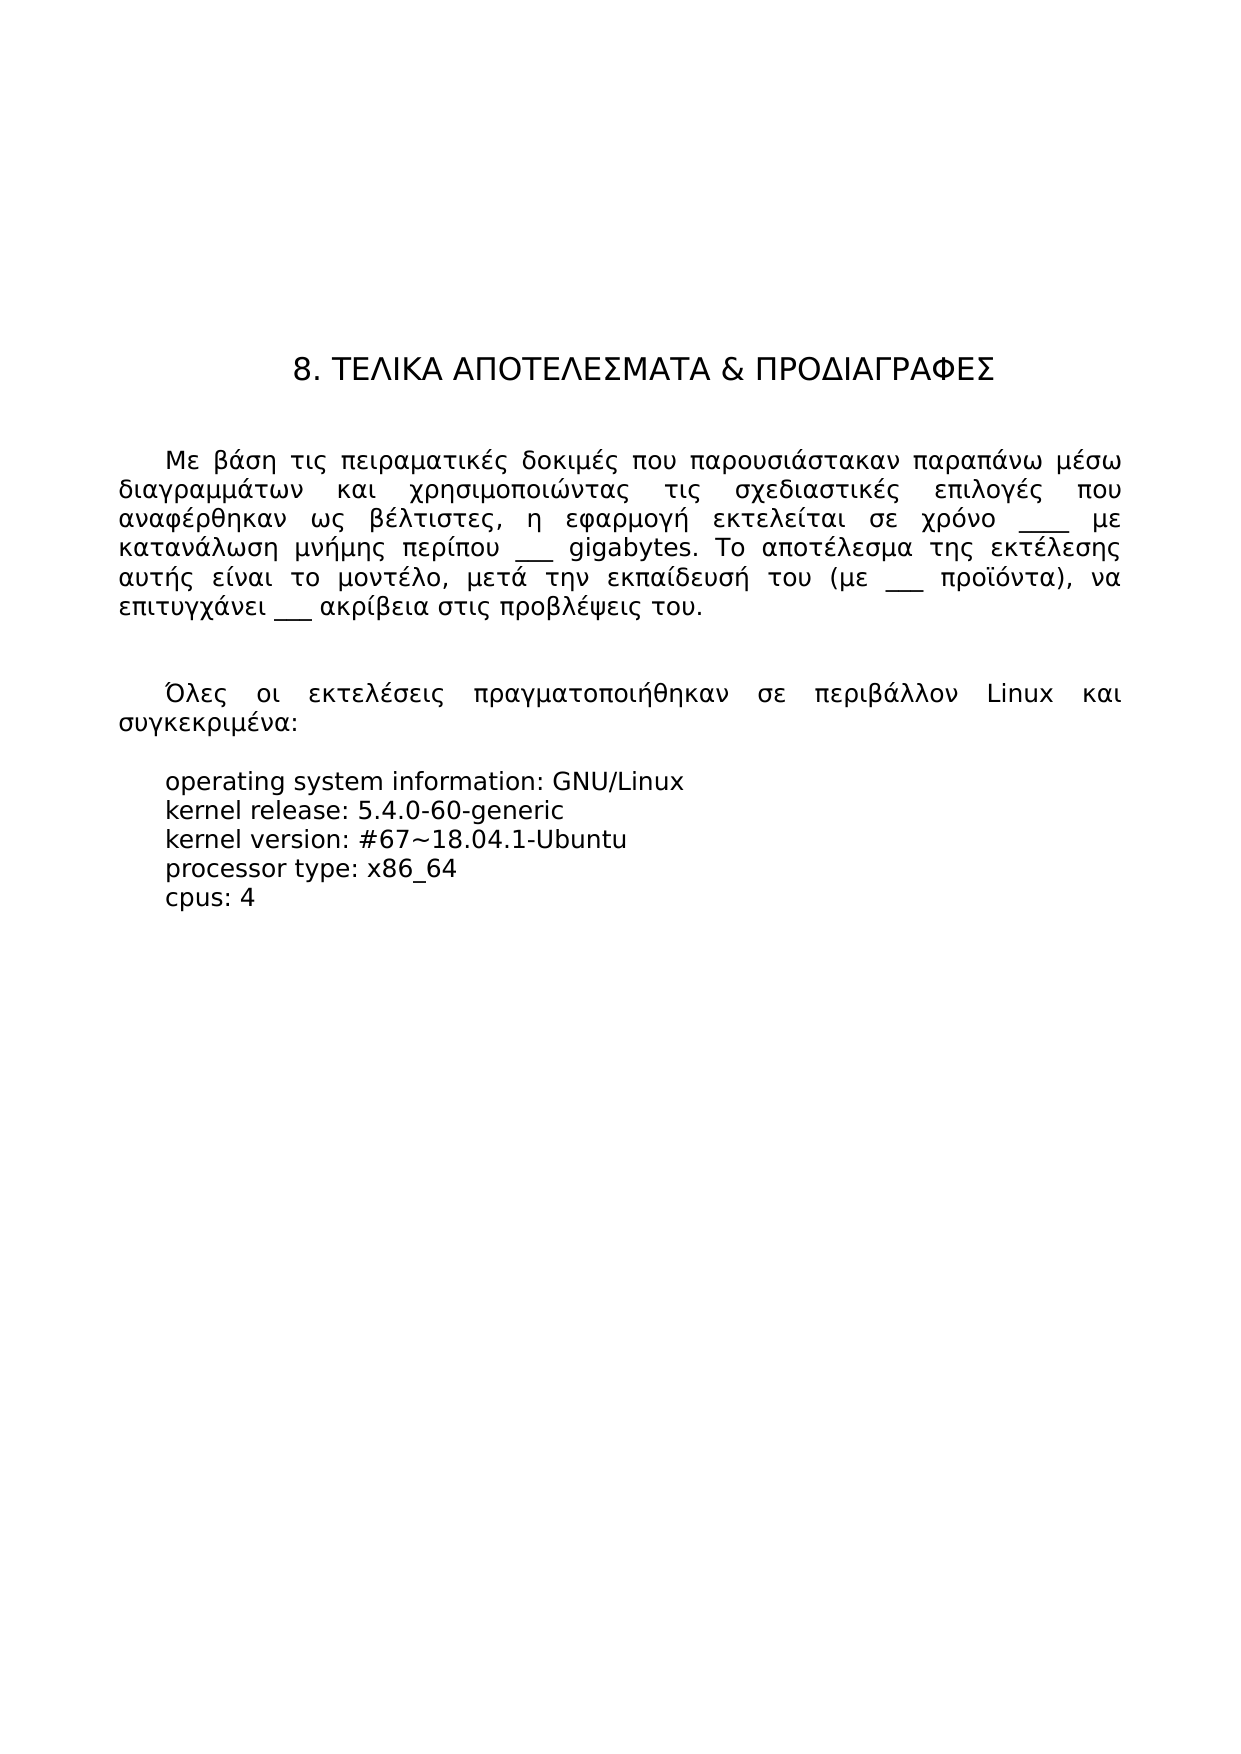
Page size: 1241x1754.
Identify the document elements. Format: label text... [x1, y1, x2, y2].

text kernel version: #67~18.04.1-Ubuntu [118, 825, 1123, 854]
text processor type: x86_64 [118, 854, 1123, 884]
text cpus: 4 [118, 884, 1123, 913]
text 8. ΤΕΛΙΚΑ ΑΠΟΤΕΛΕΣΜΑΤΑ & ΠΡΟΔΙΑΓΡΑΦΕΣ [118, 351, 1123, 388]
text operating system information: GNU/Linux [118, 767, 1123, 796]
text Όλες οι εκτελέσεις πραγματοποιήθηκαν σε περιβάλλον Linux και συγκεκριμένα: [118, 679, 1123, 738]
text Με βάση τις πειραματικές δοκιμές που παρουσιάστακαν παραπάνω μέσω διαγραμμάτων και χρησιμοποιώντας τις σχεδιαστικές επιλογές που αναφέρθηκαν ως βέλτιστες, η εφαρμογή εκτελείται σε χρόνο ____ με κατανάλωση μνήμης περίπου ___ gigabytes. Το αποτέλεσμα της εκτέλεσης αυτής είναι το μοντέλο, μετά την εκπαίδευσή του (με ___ προϊόντα), να επιτυγχάνει ___ ακρίβεια στις προβλέψεις του. [118, 446, 1123, 621]
text kernel release: 5.4.0-60-generic [118, 796, 1123, 825]
